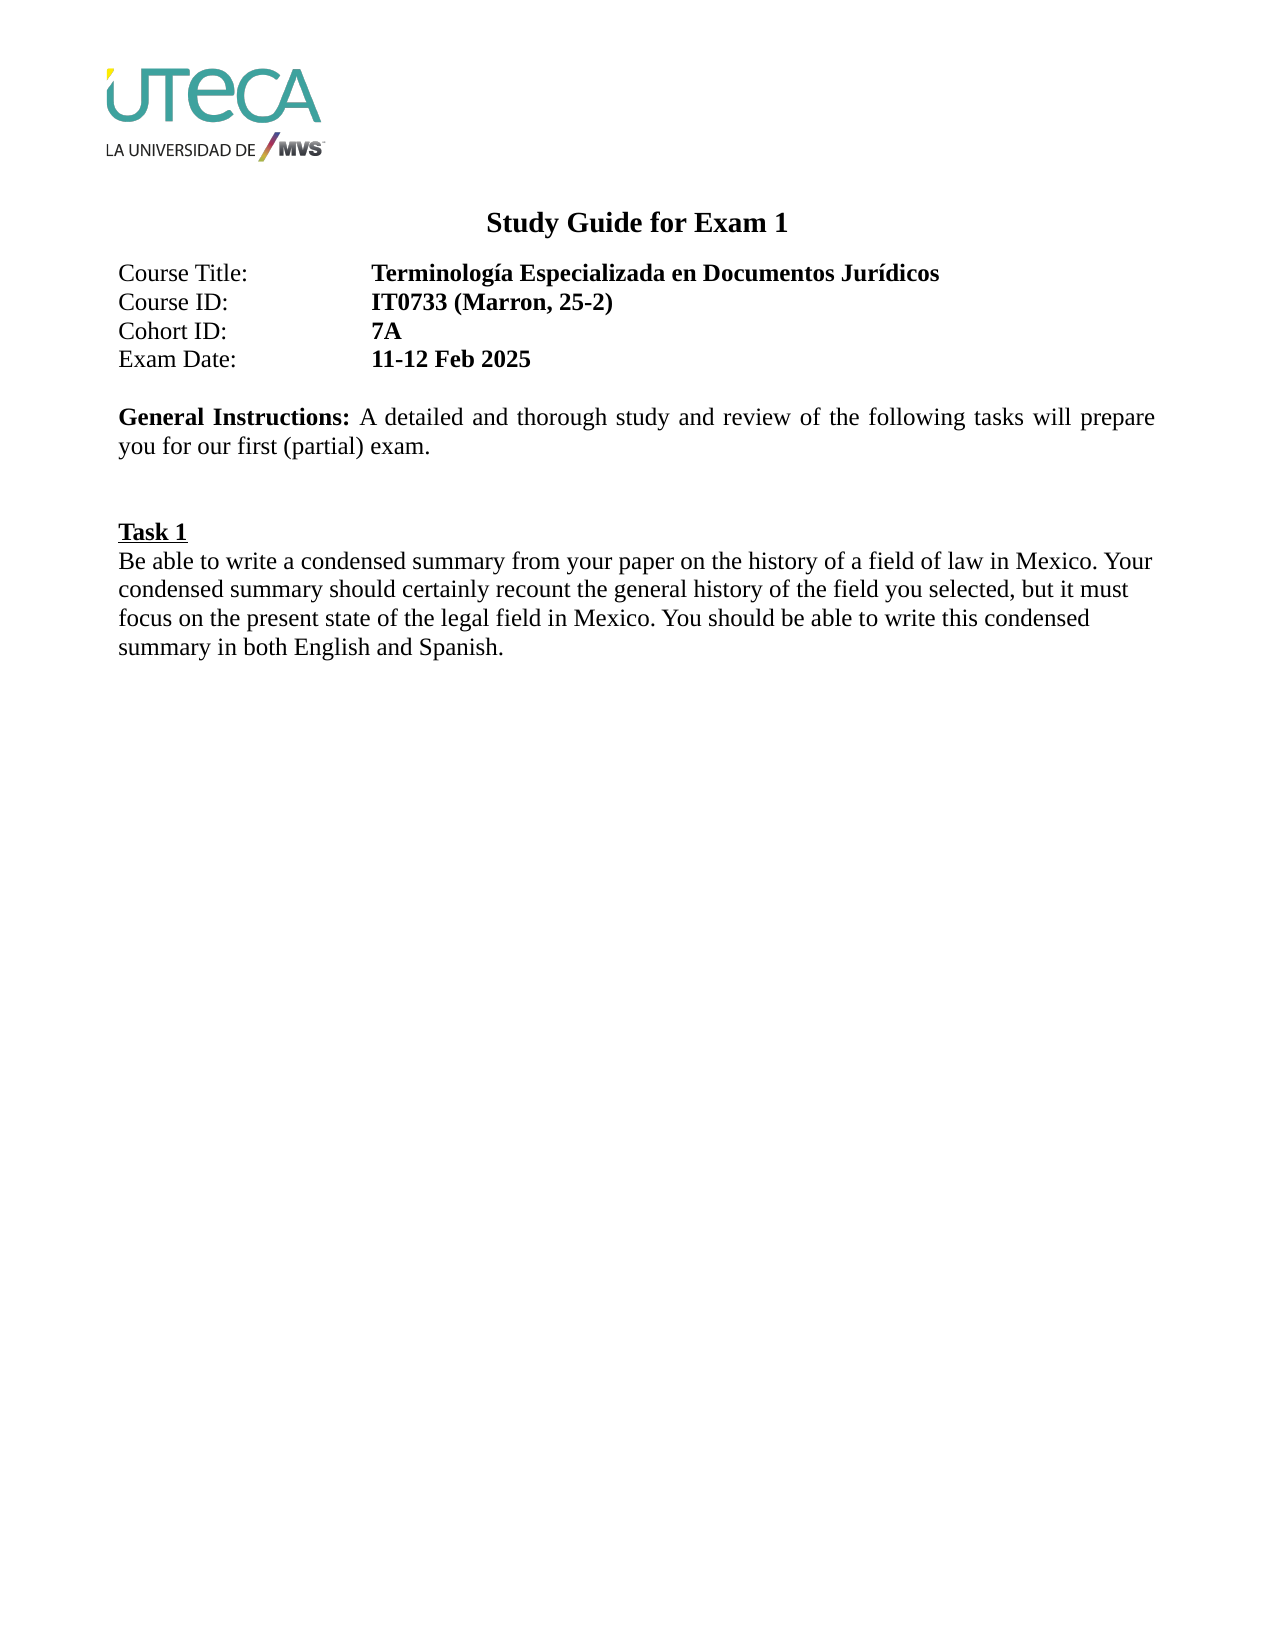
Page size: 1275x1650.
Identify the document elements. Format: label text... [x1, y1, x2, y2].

text Be able to write a condensed summary from your paper on the history of a field of law in Mexico. Your condensed summary should certainly recount the general history of the field you selected, but it must focus on the present state of the legal field in Mexico. You should be able to write this condensed summary in both English and Spanish. [118, 546, 1157, 661]
text General Instructions: A detailed and thorough study and review of the following tasks will prepare you for our first (partial) exam. [118, 402, 1157, 459]
table_cell 11-12 Feb 2025 [371, 345, 1157, 373]
table_cell IT0733 (Marron, 25-2) [371, 287, 1157, 316]
table_cell 7A [371, 316, 1157, 344]
table_cell Exam Date: [118, 345, 371, 373]
table_cell Cohort ID: [118, 316, 371, 344]
text Task 1 [118, 517, 1157, 546]
picture [104, 64, 328, 166]
text Study Guide for Exam 1 [118, 205, 1157, 239]
table_header Terminología Especializada en Documentos Jurídicos [371, 258, 1157, 287]
table_header Course Title: [118, 258, 371, 287]
table_cell Course ID: [118, 287, 371, 316]
